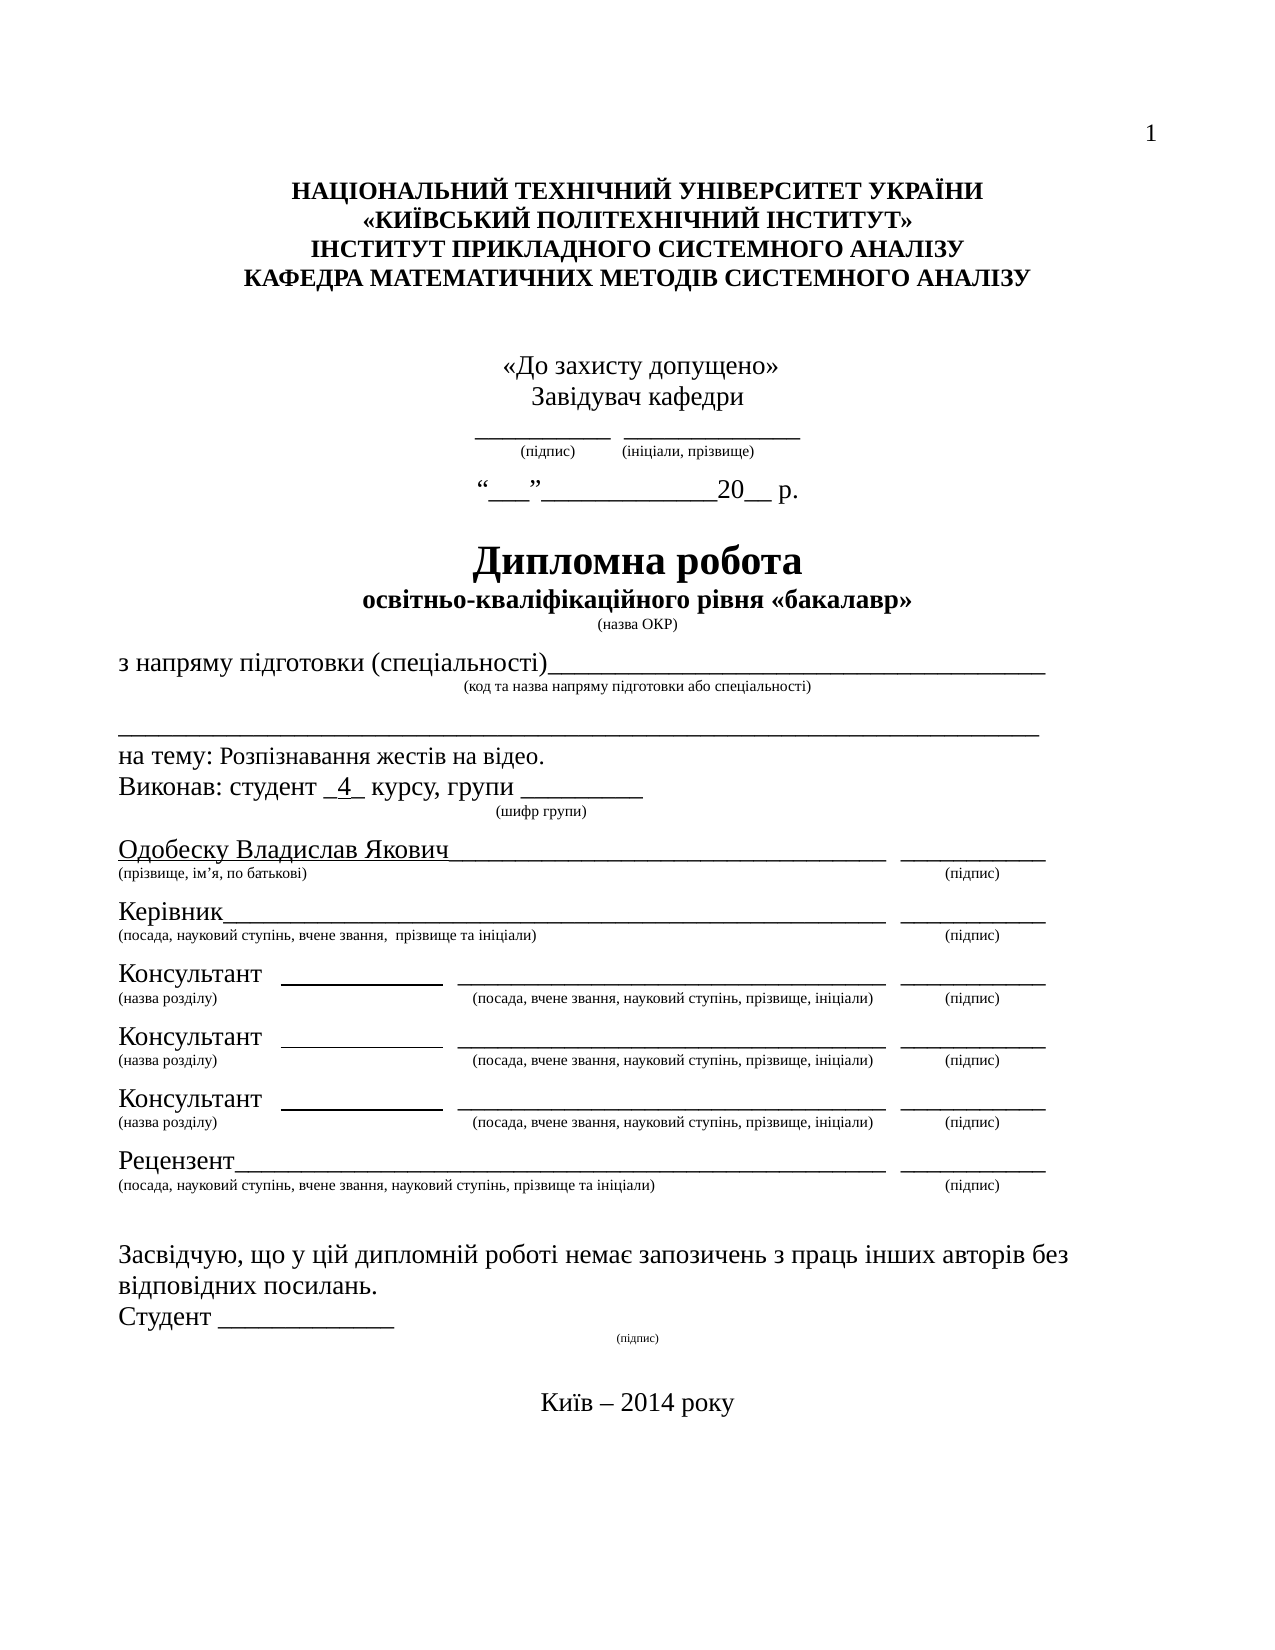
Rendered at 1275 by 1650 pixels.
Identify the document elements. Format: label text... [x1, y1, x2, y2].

text Студент _____________ [118, 1300, 1157, 1331]
text (назва ОКР) [118, 615, 1157, 646]
text (підпис) (ініціали, прізвище) [118, 442, 1157, 473]
text (посада, науковий ступінь, вчене звання, науковий ступінь, прізвище та ініціали) (підпис) [118, 1175, 1157, 1207]
text (назва розділу) (посада, вчене звання, науковий ступінь, прізвище, ініціали) (підпис) [118, 988, 1157, 1020]
text (шифр групи) [118, 802, 1157, 833]
text (посада, науковий ступінь, вчене звання, прізвище та ініціали) (підпис) [118, 926, 1157, 957]
text (назва розділу) (посада, вчене звання, науковий ступінь, прізвище, ініціали) (підпис) [118, 1051, 1157, 1082]
text Дипломна робота [118, 536, 1157, 584]
text Одобеску Владислав Якович [118, 833, 1157, 864]
text освітньо-кваліфікаційного рівня «бакалавр» [118, 584, 1157, 615]
text на тему: Розпізнавання жестів на відео. [118, 739, 1157, 771]
text Завідувач кафедри [118, 380, 1157, 411]
text Керівник [118, 895, 1157, 926]
text «Київський політехнічний інститут» [118, 205, 1157, 234]
text Виконав: студент _4_ курсу, групи _________ [118, 771, 1157, 802]
text __________ _____________ [118, 411, 1157, 442]
text ІНСтИТУТ ПРИКЛАДНОГО СИСТЕМНОГО АНАЛІЗУ [118, 234, 1157, 263]
text (прізвище, ім’я, по батькові) (підпис) [118, 864, 1157, 895]
text ____________________________________________________________________ [118, 708, 1157, 739]
text Консультант [118, 957, 1157, 988]
text КАФЕДРА МАТЕМАТИЧНИХ МЕТОДІВ СИСТЕМНОГО АНАЛІЗУ [118, 263, 1157, 291]
text (назва розділу) (посада, вчене звання, науковий ступінь, прізвище, ініціали) (підпис) [118, 1113, 1157, 1144]
text Консультант [118, 1082, 1157, 1113]
text з напряму підготовки (спеціальності) [118, 646, 1157, 677]
text Заcвідчую, що у цій дипломній роботі немає запозичень з праць інших авторів без відповідних посилань. [118, 1238, 1157, 1300]
text Консультант [118, 1020, 1157, 1051]
text (підпис) [118, 1331, 1157, 1355]
text «До захисту допущено» [118, 349, 1157, 380]
text “___”_____________20__ р. [118, 473, 1157, 504]
text (код та назва напряму підготовки або спеціальності) [118, 677, 1157, 708]
text Київ – 2014 року [118, 1386, 1157, 1417]
text Національний технічний університет України [118, 176, 1157, 205]
text Рецензент [118, 1144, 1157, 1175]
